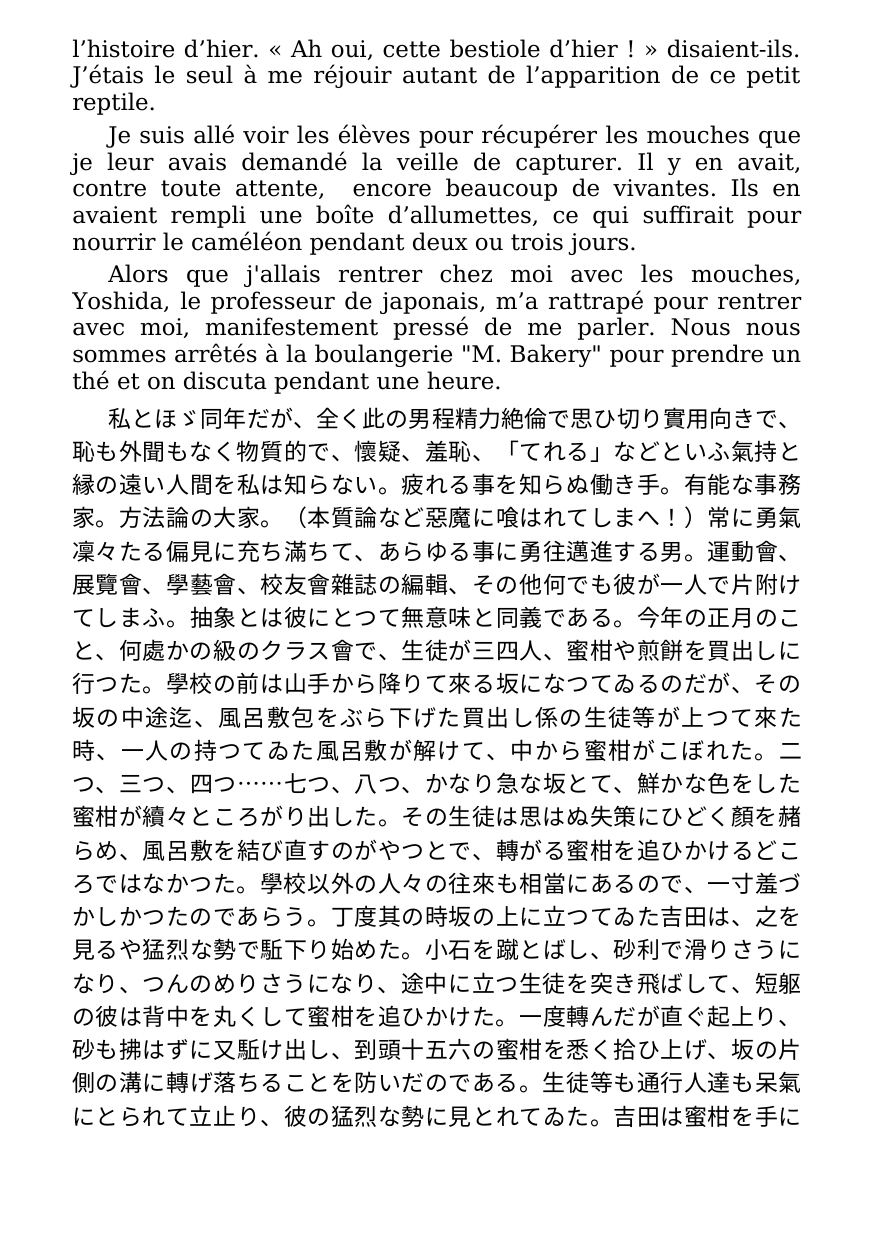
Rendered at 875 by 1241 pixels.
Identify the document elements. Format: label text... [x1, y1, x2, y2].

text Je suis allé voir les élèves pour récupérer les mouches que je leur avais demandé la veille de capturer. Il y en avait, contre toute attente, encore beaucoup de vivantes. Ils en avaient rempli une boîte d’allumettes, ce qui suffirait pour nourrir le caméléon pendant deux ou trois jours. [72, 122, 802, 255]
text l’histoire d’hier. « Ah oui, cette bestiole d’hier ! » disaient-ils. J’étais le seul à me réjouir autant de l’apparition de ce petit reptile. [72, 36, 802, 116]
text Alors que j'allais rentrer chez moi avec les mouches, Yoshida, le professeur de japonais, m’a rattrapé pour rentrer avec moi, manifestement pressé de me parler. Nous nous sommes arrêtés à la boulangerie "M. Bakery" pour prendre un thé et on discuta pendant une heure. [72, 261, 802, 394]
text 私とほゞ同年だが、全く此の男程精力絶倫で思ひ切り實用向きで、恥も外聞もなく物質的で、懷疑、羞恥、「てれる」などといふ氣持と縁の遠い人間を私は知らない。疲れる事を知らぬ働き手。有能な事務家。方法論の大家。（本質論など惡魔に喰はれてしまへ！）常に勇氣凜々たる偏見に充ち滿ちて、あらゆる事に勇往邁進する男。運動會、展覽會、學藝會、校友會雜誌の編輯、その他何でも彼が一人で片附けてしまふ。抽象とは彼にとつて無意味と同義である。今年の正月のこと、何處かの級のクラス會で、生徒が三四人、蜜柑や煎餅を買出しに行つた。學校の前は山手から降りて來る坂になつてゐるのだが、その坂の中途迄、風呂敷包をぶら下げた買出し係の生徒等が上つて來た時、一人の持つてゐた風呂敷が解けて、中から蜜柑がこぼれた。二つ、三つ、四つ……七つ、八つ、かなり急な坂とて、鮮かな色をした蜜柑が續々ところがり出した。その生徒は思はぬ失策にひどく顏を赭らめ、風呂敷を結び直すのがやつとで、轉がる蜜柑を追ひかけるどころではなかつた。學校以外の人々の往來も相當にあるので、一寸羞づかしかつたのであらう。丁度其の時坂の上に立つてゐた吉田は、之を見るや猛烈な勢で駈下り始めた。小石を蹴とばし、砂利で滑りさうになり、つんのめりさうになり、途中に立つ生徒を突き飛ばして、短躯の彼は背中を丸くして蜜柑を追ひかけた。一度轉んだが直ぐ起上り、砂も拂はずに又駈け出し、到頭十五六の蜜柑を悉く拾ひ上げ、坂の片側の溝に轉げ落ちることを防いだのである。生徒等も通行人達も呆氣にとられて立止り、彼の猛烈な勢に見とれてゐた。吉田は蜜柑を手に [72, 401, 802, 1132]
